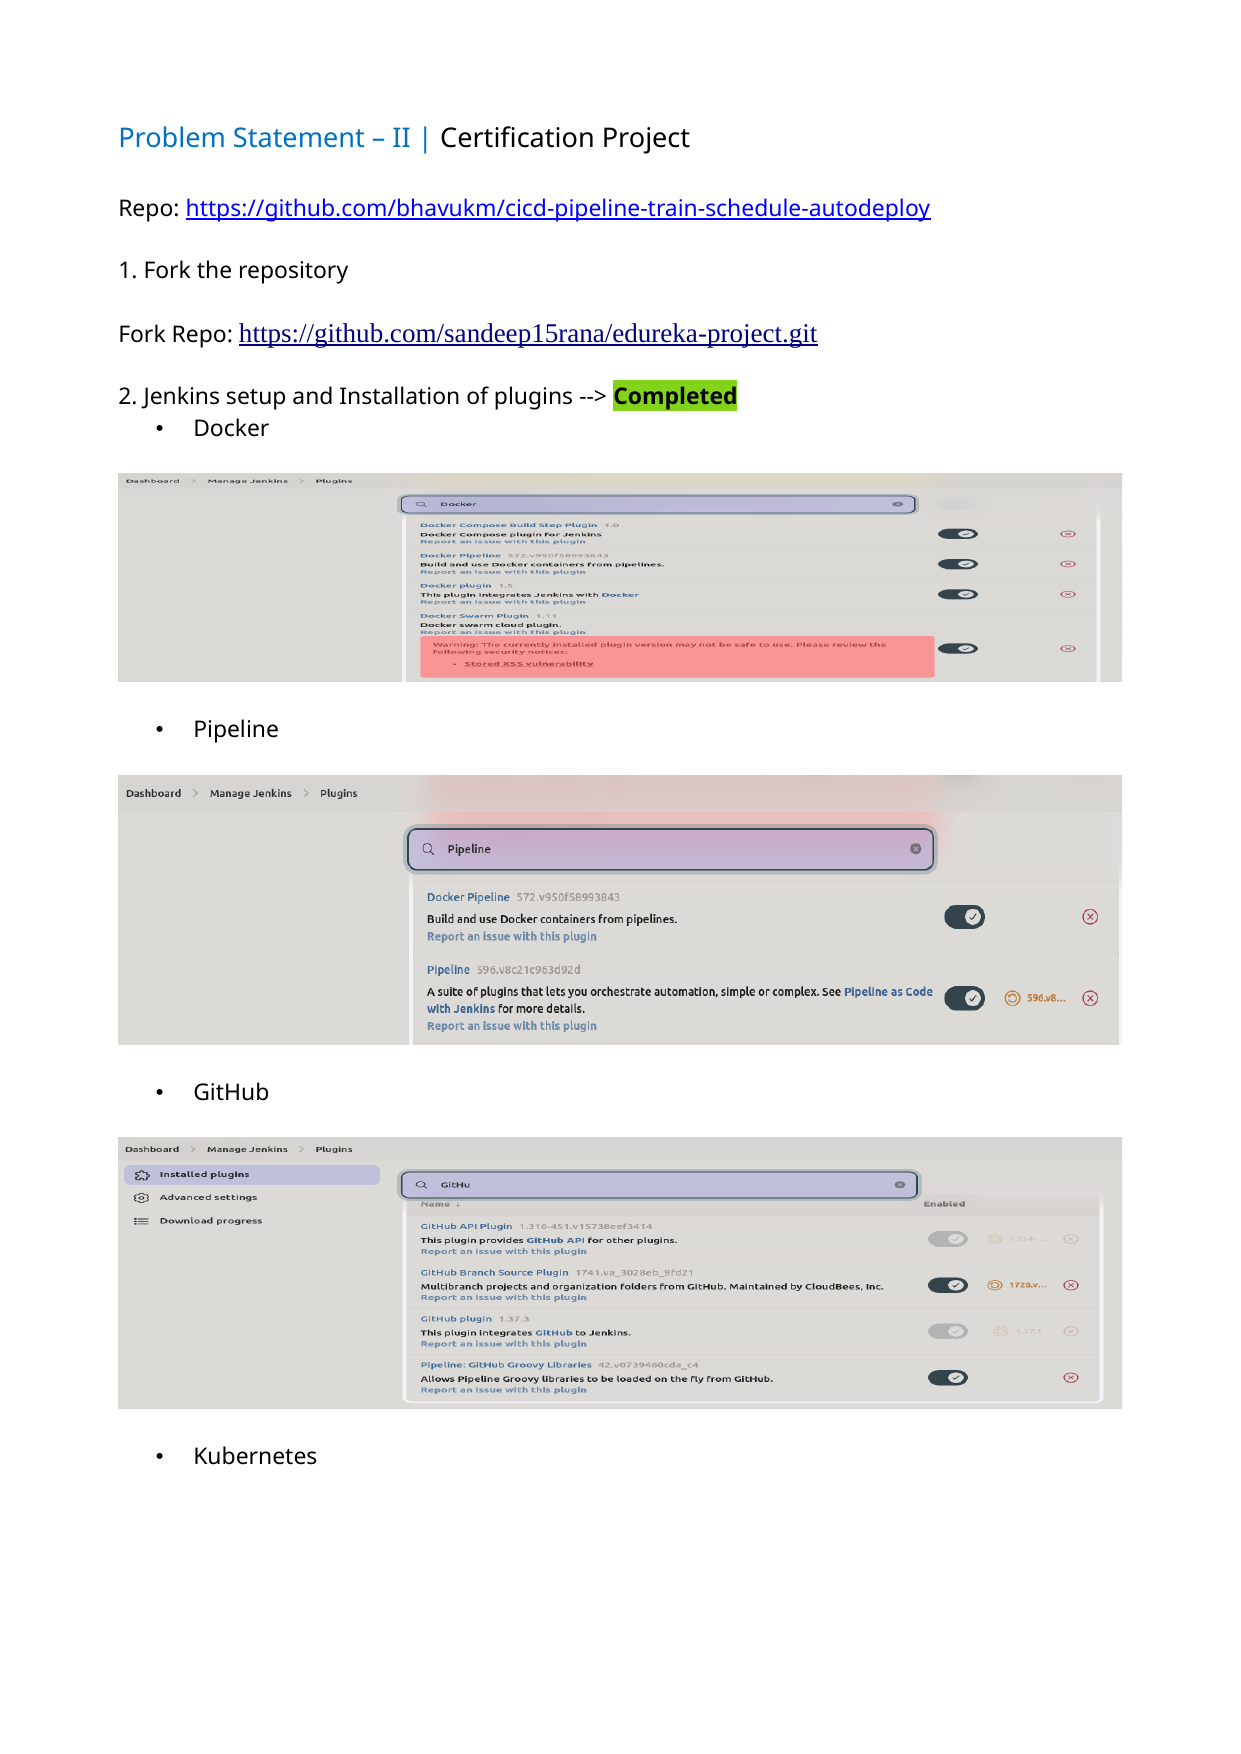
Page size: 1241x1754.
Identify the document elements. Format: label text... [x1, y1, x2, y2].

list Docker [156, 411, 1122, 443]
list Pipeline [156, 712, 1122, 744]
text Fork Repo: https://github.com/sandeep15rana/edureka-project.git [118, 317, 1122, 349]
text Repo: https://github.com/bhavukm/cicd-pipeline-train-schedule-autodeploy [118, 192, 1122, 223]
picture [118, 1137, 1123, 1409]
text Problem Statement – II | Certification Project [118, 118, 1122, 155]
list Kubernetes [156, 1440, 1122, 1471]
text 1. Fork the repository [118, 254, 1122, 286]
text 2. Jenkins setup and Installation of plugins --> Completed [118, 380, 1122, 411]
picture [118, 775, 1123, 1045]
picture [118, 473, 1123, 682]
list GitHub [156, 1075, 1122, 1107]
